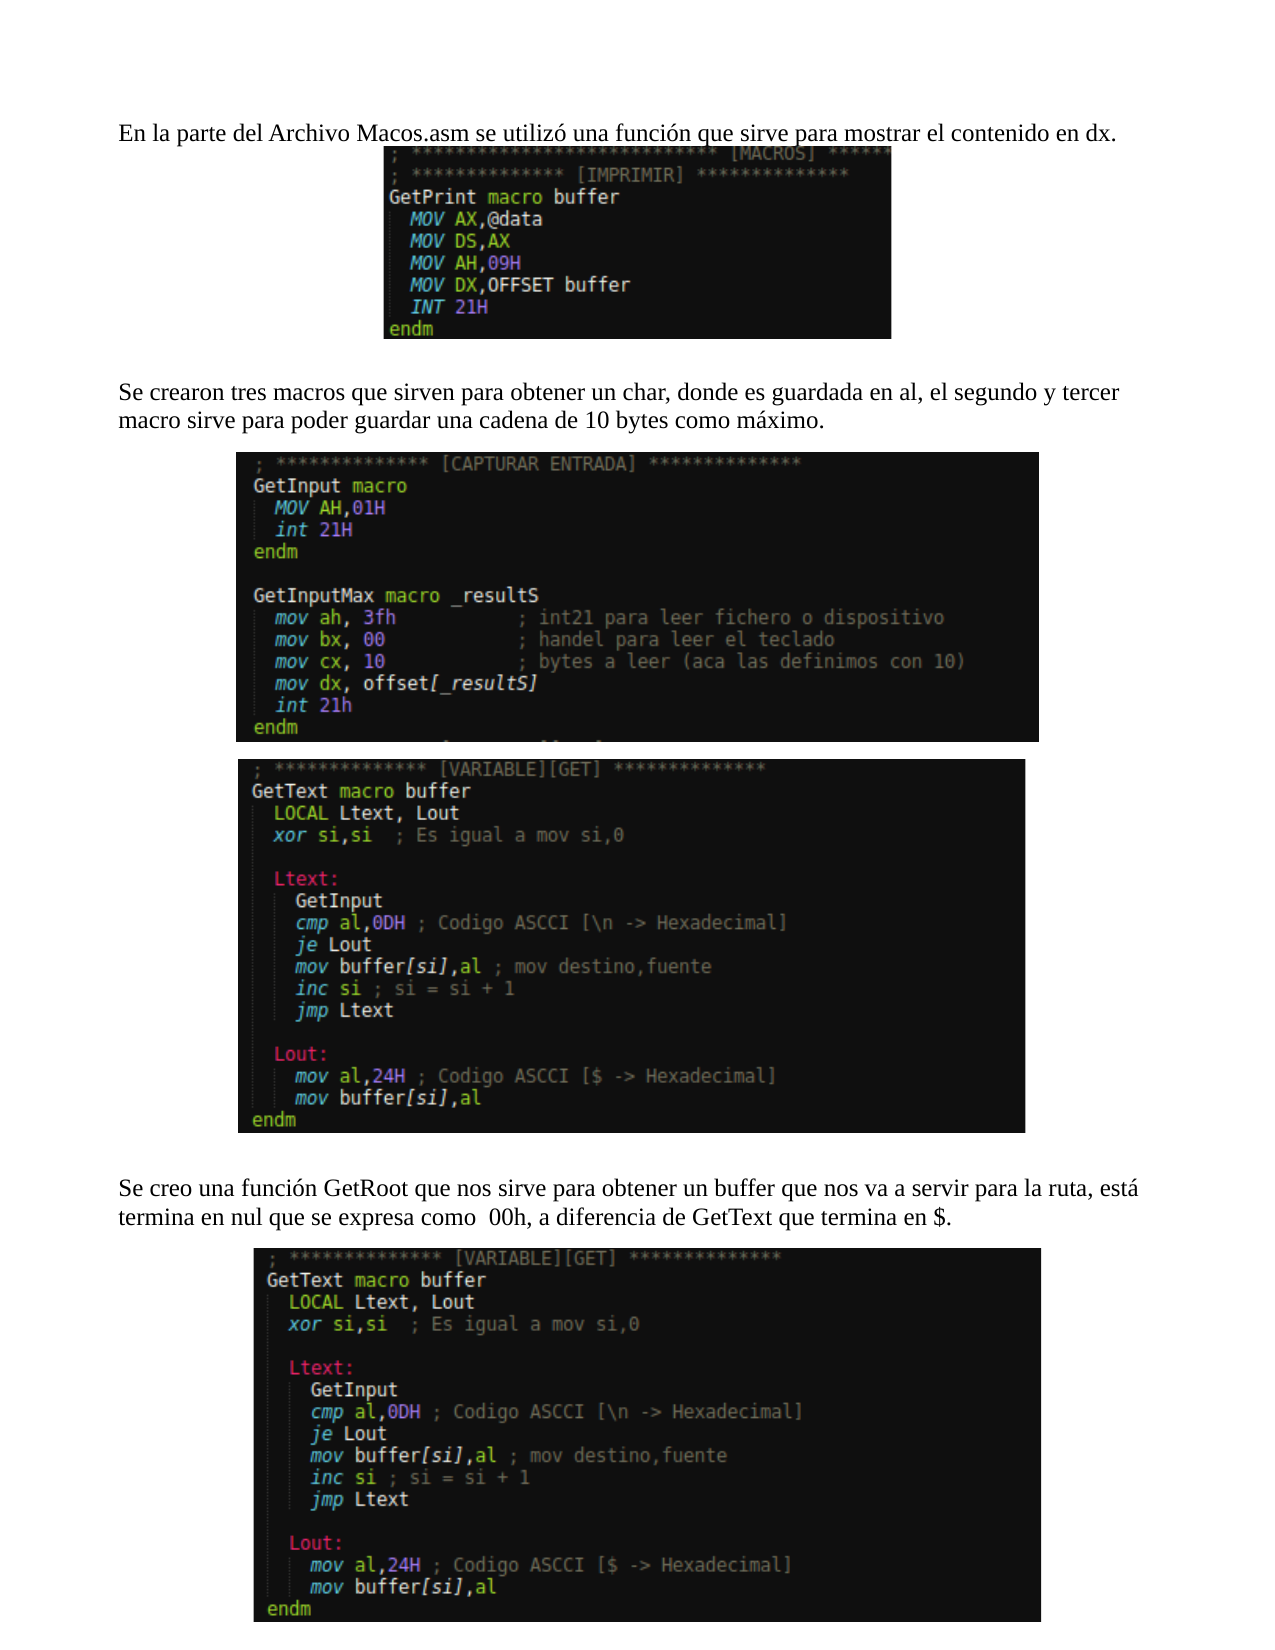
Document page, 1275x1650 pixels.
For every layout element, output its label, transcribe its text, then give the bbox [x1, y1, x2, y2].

text Se creo una función GetRoot que nos sirve para obtener un buffer que nos va a servir para la ruta, está termina en nul que se expresa como 00h, a diferencia de GetText que termina en $. [118, 1173, 1157, 1230]
picture [253, 1248, 1042, 1622]
text Se crearon tres macros que sirven para obtener un char, donde es guardada en al, el segundo y tercer macro sirve para poder guardar una cadena de 10 bytes como máximo. [118, 377, 1157, 434]
picture [238, 759, 1026, 1133]
text En la parte del Archivo Macos.asm se utilizó una función que sirve para mostrar el contenido en dx. [118, 118, 1157, 147]
picture [236, 452, 1039, 742]
picture [383, 146, 892, 339]
